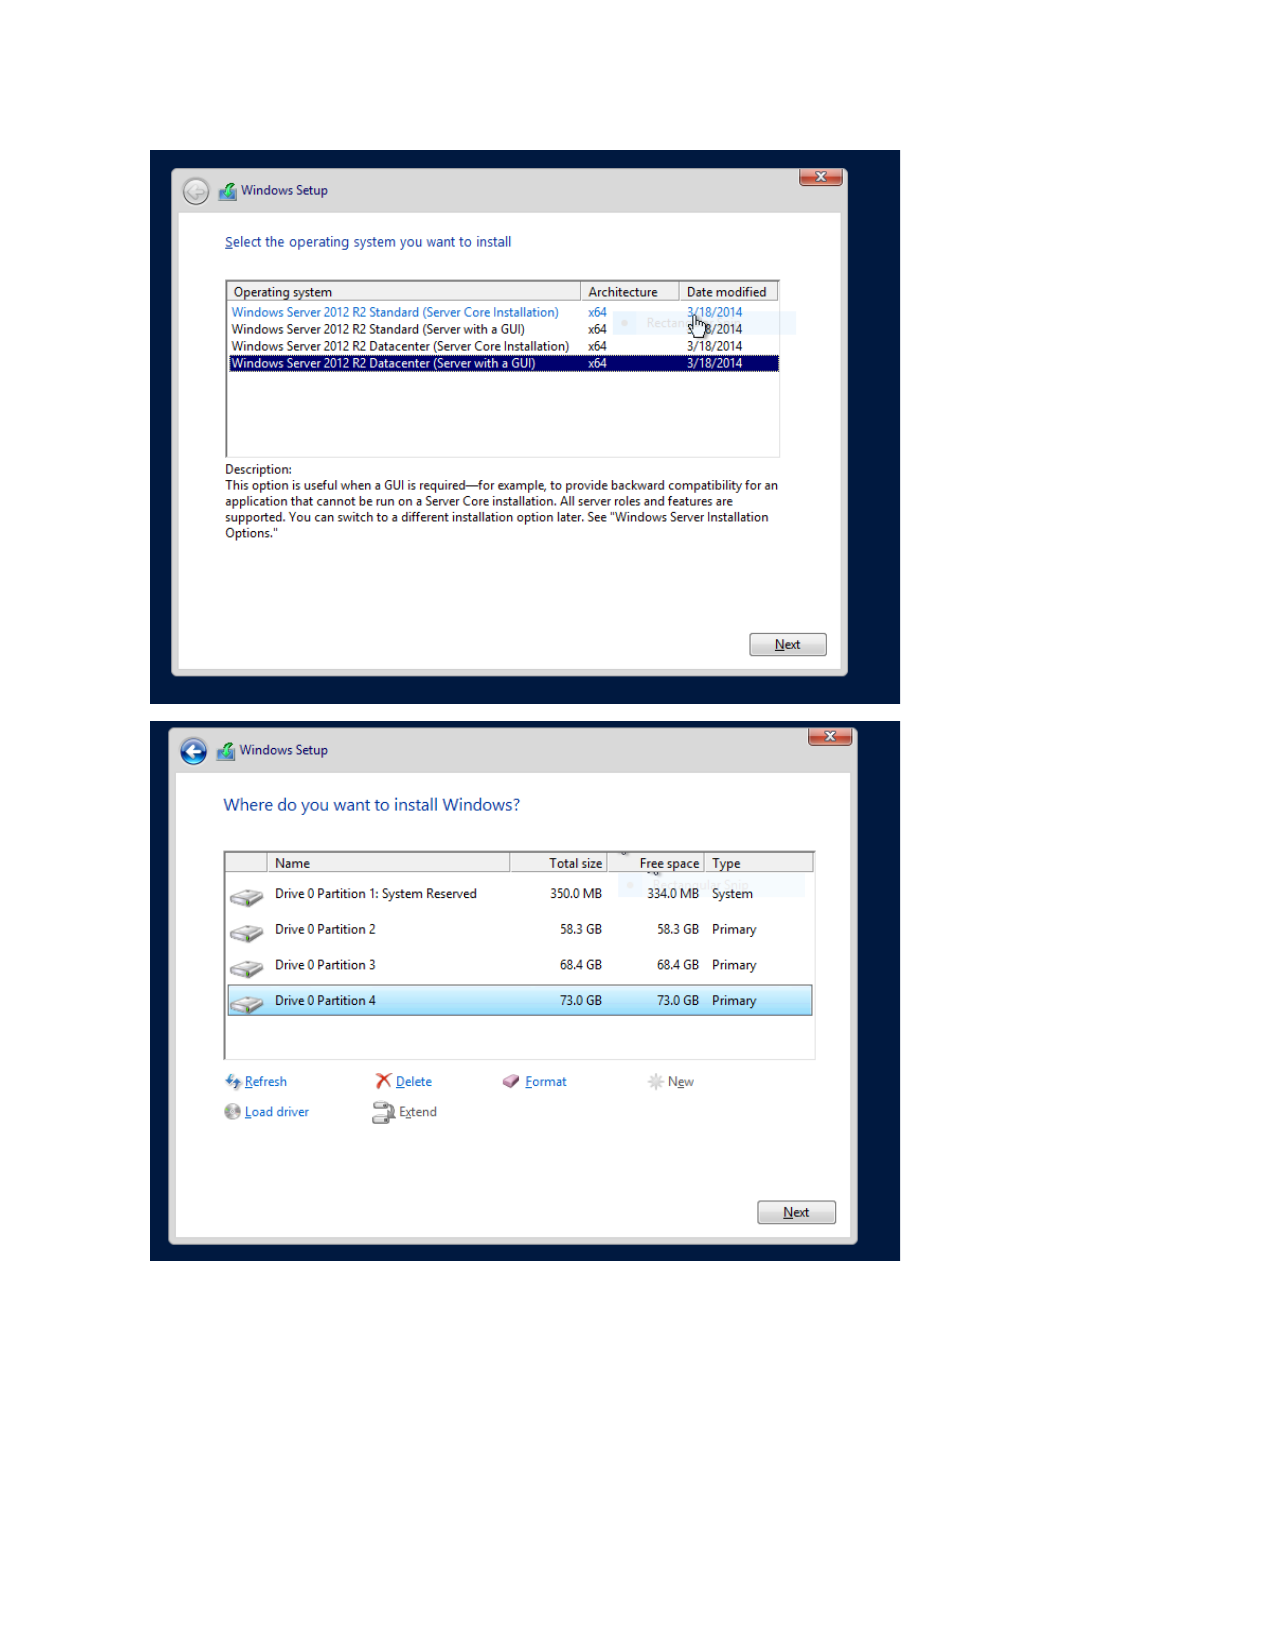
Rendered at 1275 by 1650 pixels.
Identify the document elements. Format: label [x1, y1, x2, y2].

picture [150, 721, 901, 1261]
picture [150, 150, 901, 704]
